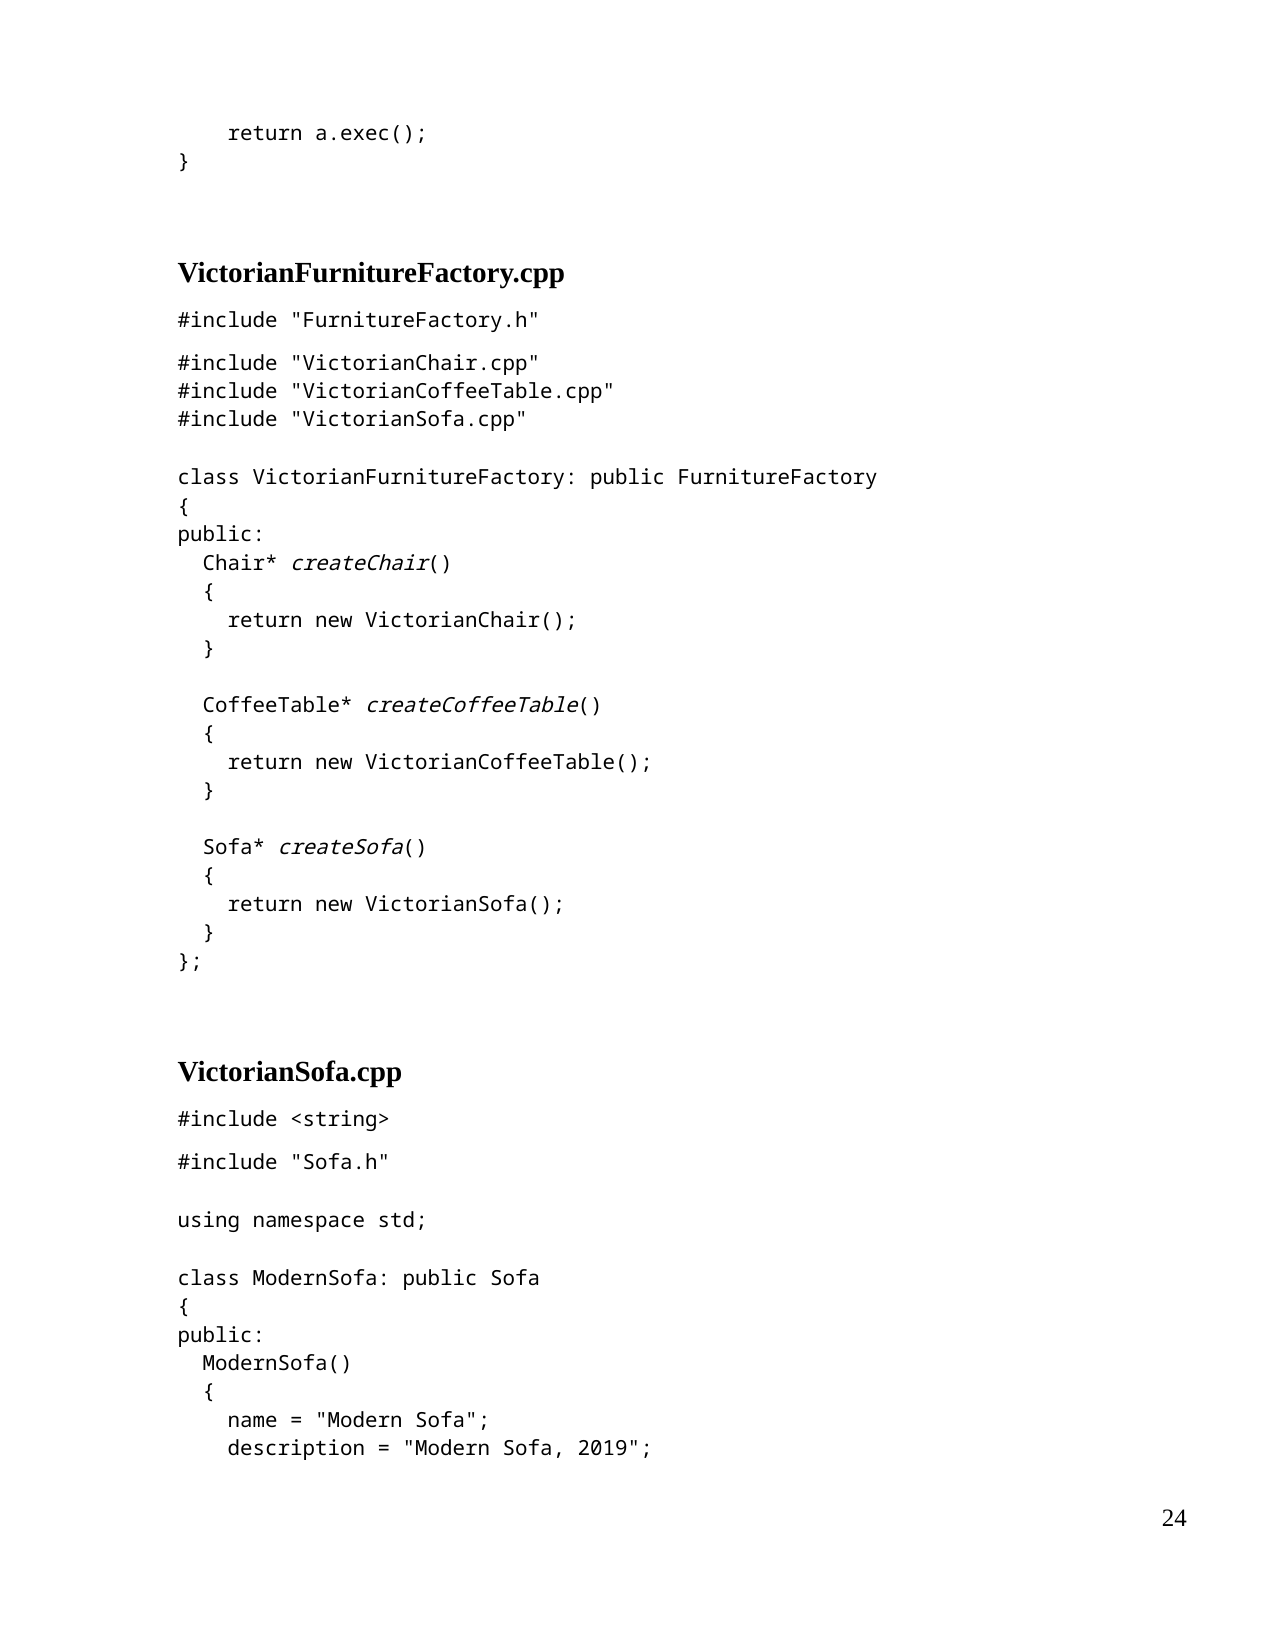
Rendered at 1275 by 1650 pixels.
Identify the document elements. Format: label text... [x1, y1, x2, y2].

text { [177, 861, 1186, 889]
text VictorianFurnitureFactory.cpp [177, 255, 1186, 288]
text return a.exec(); [177, 118, 1186, 147]
text { [177, 718, 1186, 747]
text { [177, 576, 1135, 605]
text return new VictorianCoffeeTable(); [177, 747, 1186, 775]
text { [177, 1291, 1186, 1320]
text VictorianSofa.cpp [177, 1054, 1186, 1088]
text class VictorianFurnitureFactory: public FurnitureFactory [177, 462, 1186, 491]
text } [177, 775, 1186, 804]
text #include "VictorianSofa.cpp" [177, 404, 1186, 433]
text } [177, 147, 1186, 175]
text public: [177, 519, 1186, 548]
text return new VictorianChair(); [177, 605, 1135, 633]
text public: [177, 1320, 1186, 1348]
text Chair* createChair() [177, 548, 1135, 576]
text name = "Modern Sofa"; [177, 1405, 1186, 1433]
text class ModernSofa: public Sofa [177, 1263, 1186, 1291]
text } [177, 633, 1135, 662]
text ModernSofa() [177, 1348, 1186, 1377]
text #include "FurnitureFactory.h" [177, 305, 1186, 333]
text }; [177, 946, 1186, 974]
text #include "Sofa.h" [177, 1147, 1186, 1176]
text #include "VictorianCoffeeTable.cpp" [177, 376, 1186, 404]
text description = "Modern Sofa, 2019"; [177, 1433, 1186, 1462]
text { [177, 491, 1186, 519]
text using namespace std; [177, 1205, 1186, 1233]
text #include <string> [177, 1104, 1186, 1133]
text Sofa* createSofa() [177, 832, 1186, 861]
text { [177, 1377, 1186, 1405]
text } [177, 917, 1186, 946]
text return new VictorianSofa(); [177, 889, 1186, 917]
text #include "VictorianChair.cpp" [177, 348, 1186, 376]
text CoffeeTable* createCoffeeTable() [177, 690, 1186, 718]
